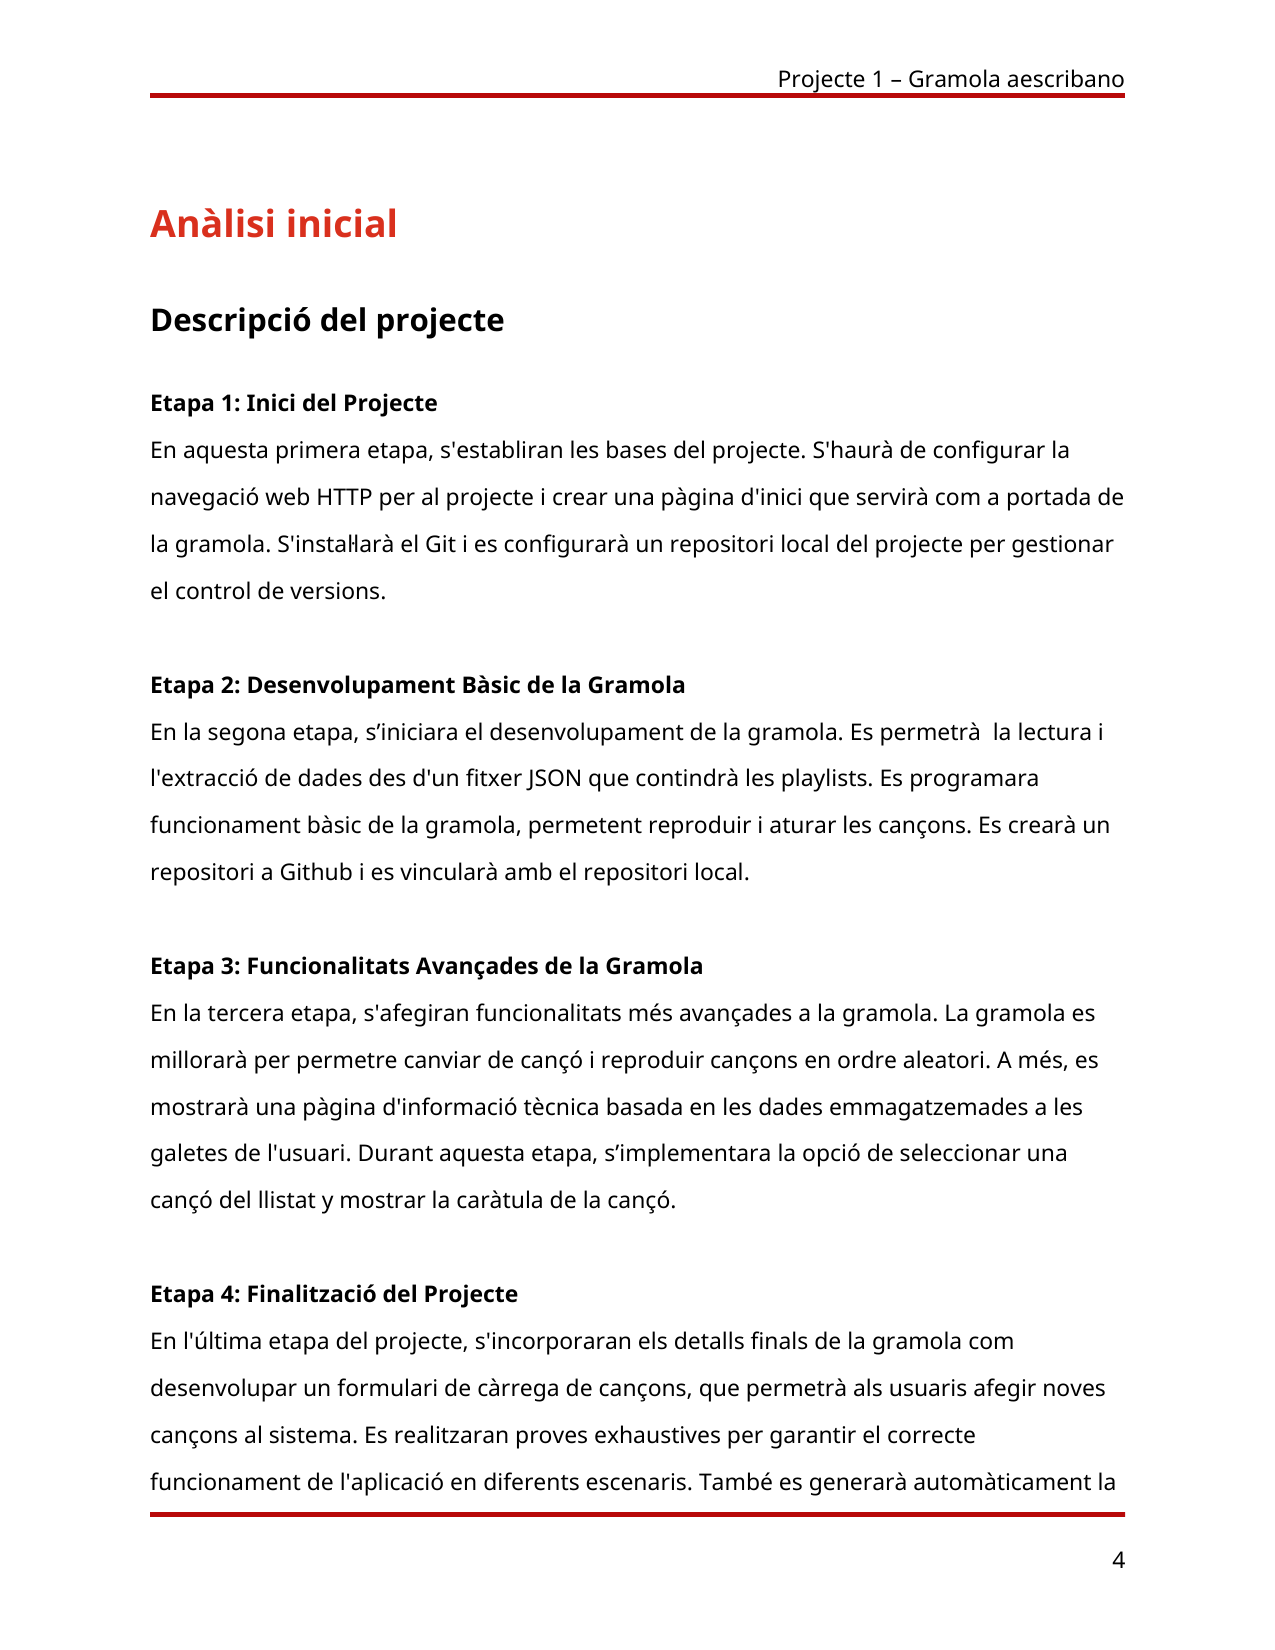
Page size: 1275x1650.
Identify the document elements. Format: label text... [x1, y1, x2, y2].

text En la tercera etapa, s'afegiran funcionalitats més avançades a la gramola. La gramola es millorarà per permetre canviar de cançó i reproduir cançons en ordre aleatori. A més, es mostrarà una pàgina d'informació tècnica basada en les dades emmagatzemades a les galetes de l'usuari. Durant aquesta etapa, s’implementara la opció de seleccionar una cançó del llistat y mostrar la caràtula de la cançó. [150, 997, 1125, 1216]
text Etapa 1: Inici del Projecte [150, 387, 1125, 419]
text En la segona etapa, s’iniciara el desenvolupament de la gramola. Es permetrà la lectura i l'extracció de dades des d'un fitxer JSON que contindrà les playlists. Es programara funcionament bàsic de la gramola, permetent reproduir i aturar les cançons. Es crearà un repositori a Github i es vincularà amb el repositori local. [150, 716, 1125, 887]
text Etapa 4: Finalització del Projecte [150, 1278, 1125, 1309]
subtitle Descripció del projecte [150, 298, 939, 341]
text En l'última etapa del projecte, s'incorporaran els detalls finals de la gramola com desenvolupar un formulari de càrrega de cançons, que permetrà als usuaris afegir noves cançons al sistema. Es realitzaran proves exhaustives per garantir el correcte funcionament de l'aplicació en diferents escenaris. També es generarà automàticament la [150, 1325, 1125, 1497]
picture [150, 93, 1125, 98]
text En aquesta primera etapa, s'establiran les bases del projecte. S'haurà de configurar la navegació web HTTP per al projecte i crear una pàgina d'inici que servirà com a portada de la gramola. S'instal·larà el Git i es configurarà un repositori local del projecte per gestionar el control de versions. [150, 434, 1125, 606]
text Etapa 3: Funcionalitats Avançades de la Gramola [150, 950, 1125, 981]
subtitle Anàlisi inicial [150, 197, 1125, 248]
text Etapa 2: Desenvolupament Bàsic de la Gramola [150, 669, 1125, 700]
picture [150, 1512, 1125, 1517]
